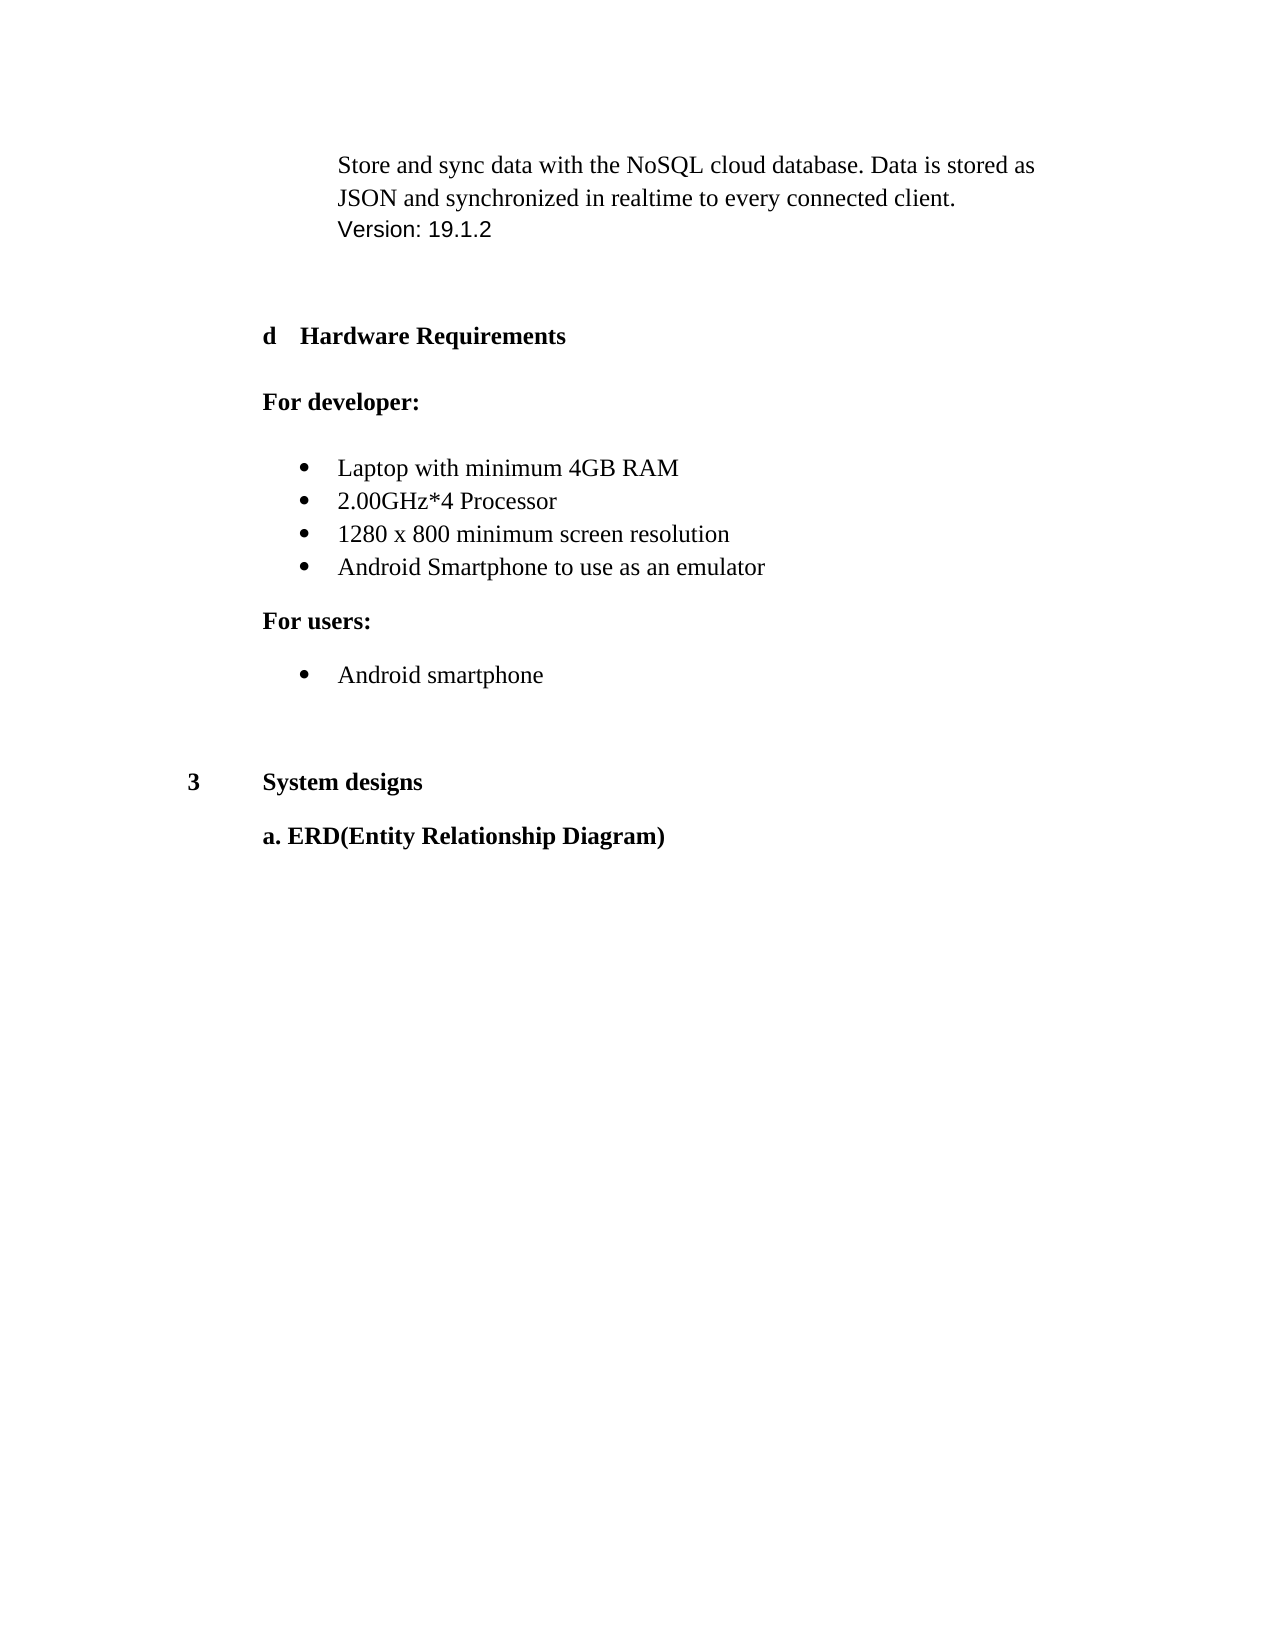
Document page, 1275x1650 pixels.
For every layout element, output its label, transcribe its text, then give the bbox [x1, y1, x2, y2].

list 1280 x 800 minimum screen resolution [300, 519, 1087, 548]
list For developer: [262, 387, 1087, 416]
list Android smartphone [300, 660, 1087, 688]
text 3 System designs [187, 767, 1087, 796]
list Laptop with minimum 4GB RAM [300, 453, 1087, 482]
text a. ERD(Entity Relationship Diagram) [187, 821, 1087, 850]
list 2.00GHz*4 Processor [300, 486, 1087, 515]
list Android Smartphone to use as an emulator [300, 552, 1087, 581]
list Store and sync data with the NoSQL cloud database. Data is stored as JSON and synchronized in realtime to every connected client. [337, 150, 1087, 212]
text For users: [262, 606, 1087, 635]
list Version: 19.1.2 [337, 216, 1087, 242]
list Hardware Requirements [262, 321, 1087, 350]
